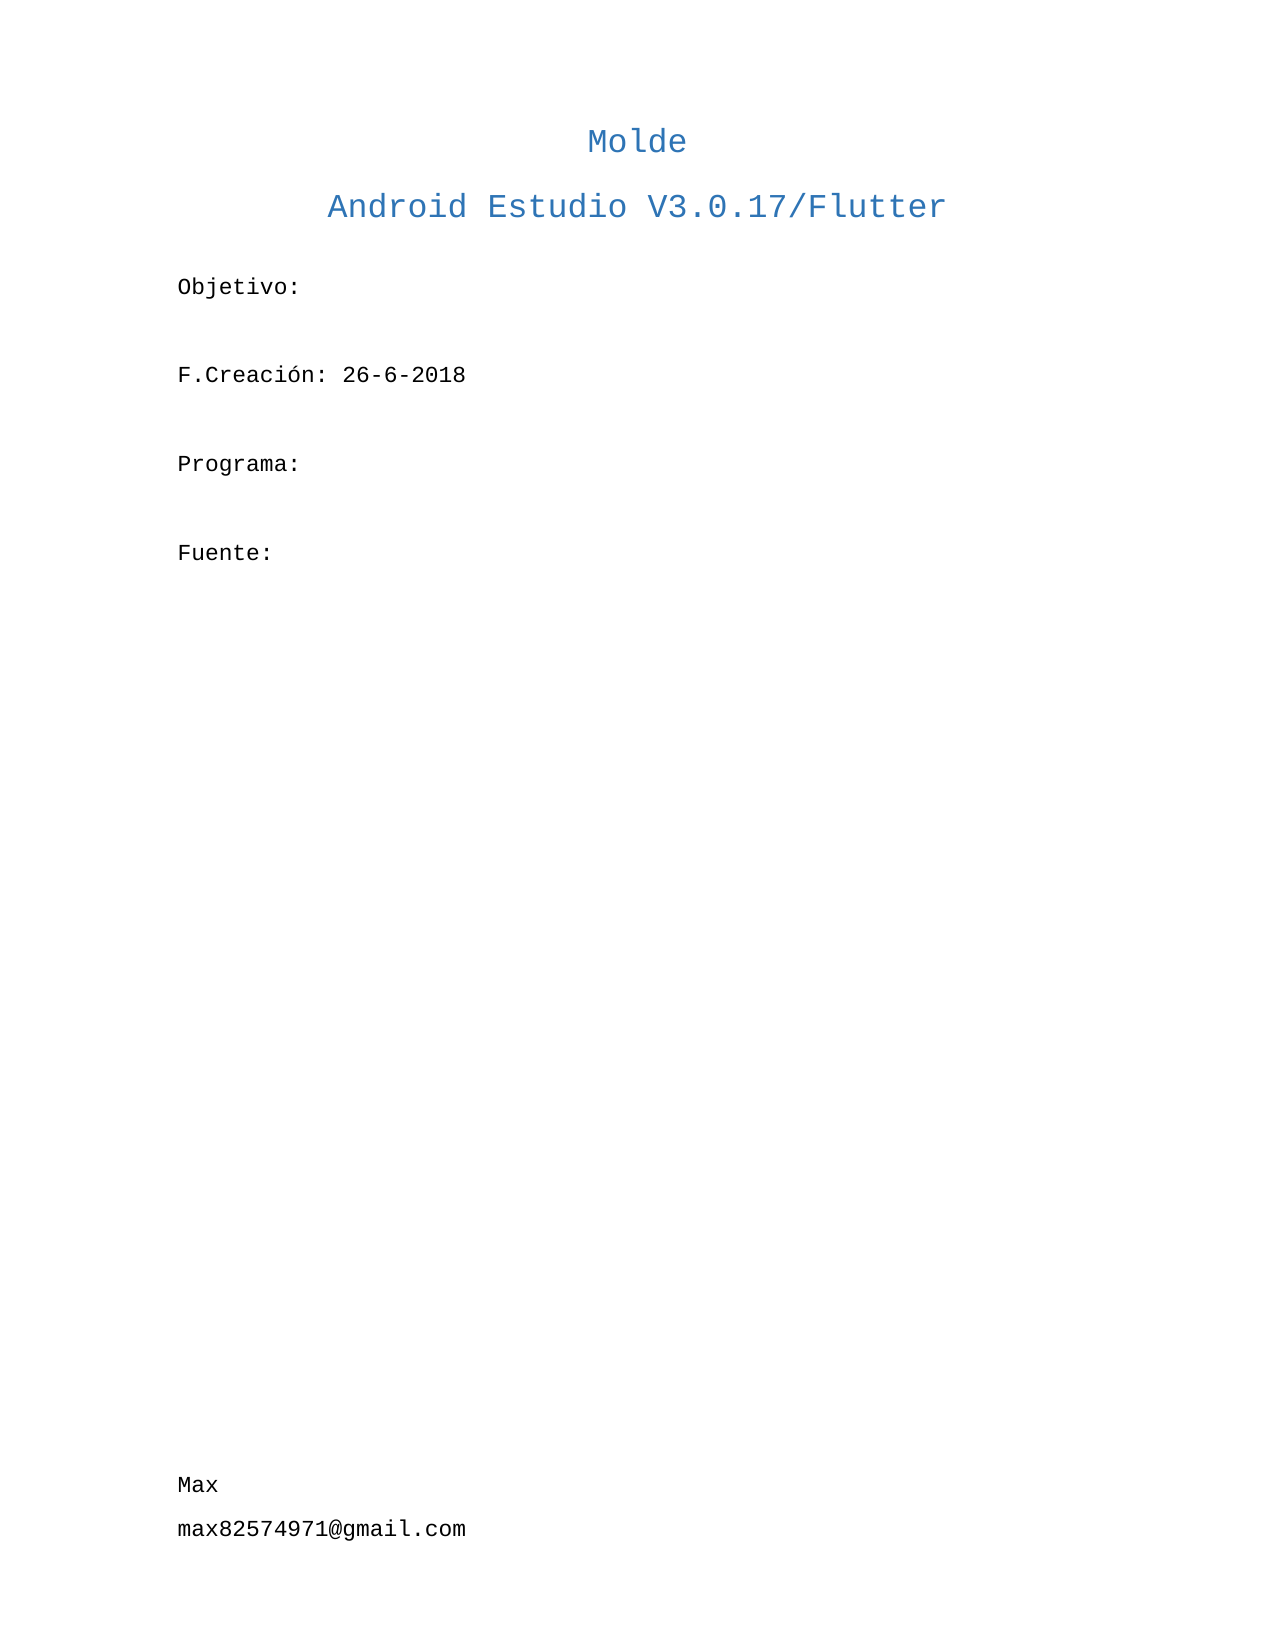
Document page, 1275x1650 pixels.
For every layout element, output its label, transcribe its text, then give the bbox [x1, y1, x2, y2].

text max82574971@gmail.com [177, 1517, 1098, 1543]
text Programa: [177, 452, 1098, 478]
subtitle Android Estudio V3.0.17/Flutter [177, 190, 1098, 228]
text F.Creación: 26-6-2018 [177, 364, 1098, 390]
text Max [177, 1473, 1098, 1499]
subtitle Molde [177, 125, 1098, 163]
text Objetivo: [177, 275, 1098, 301]
text Fuente: [177, 541, 1098, 567]
